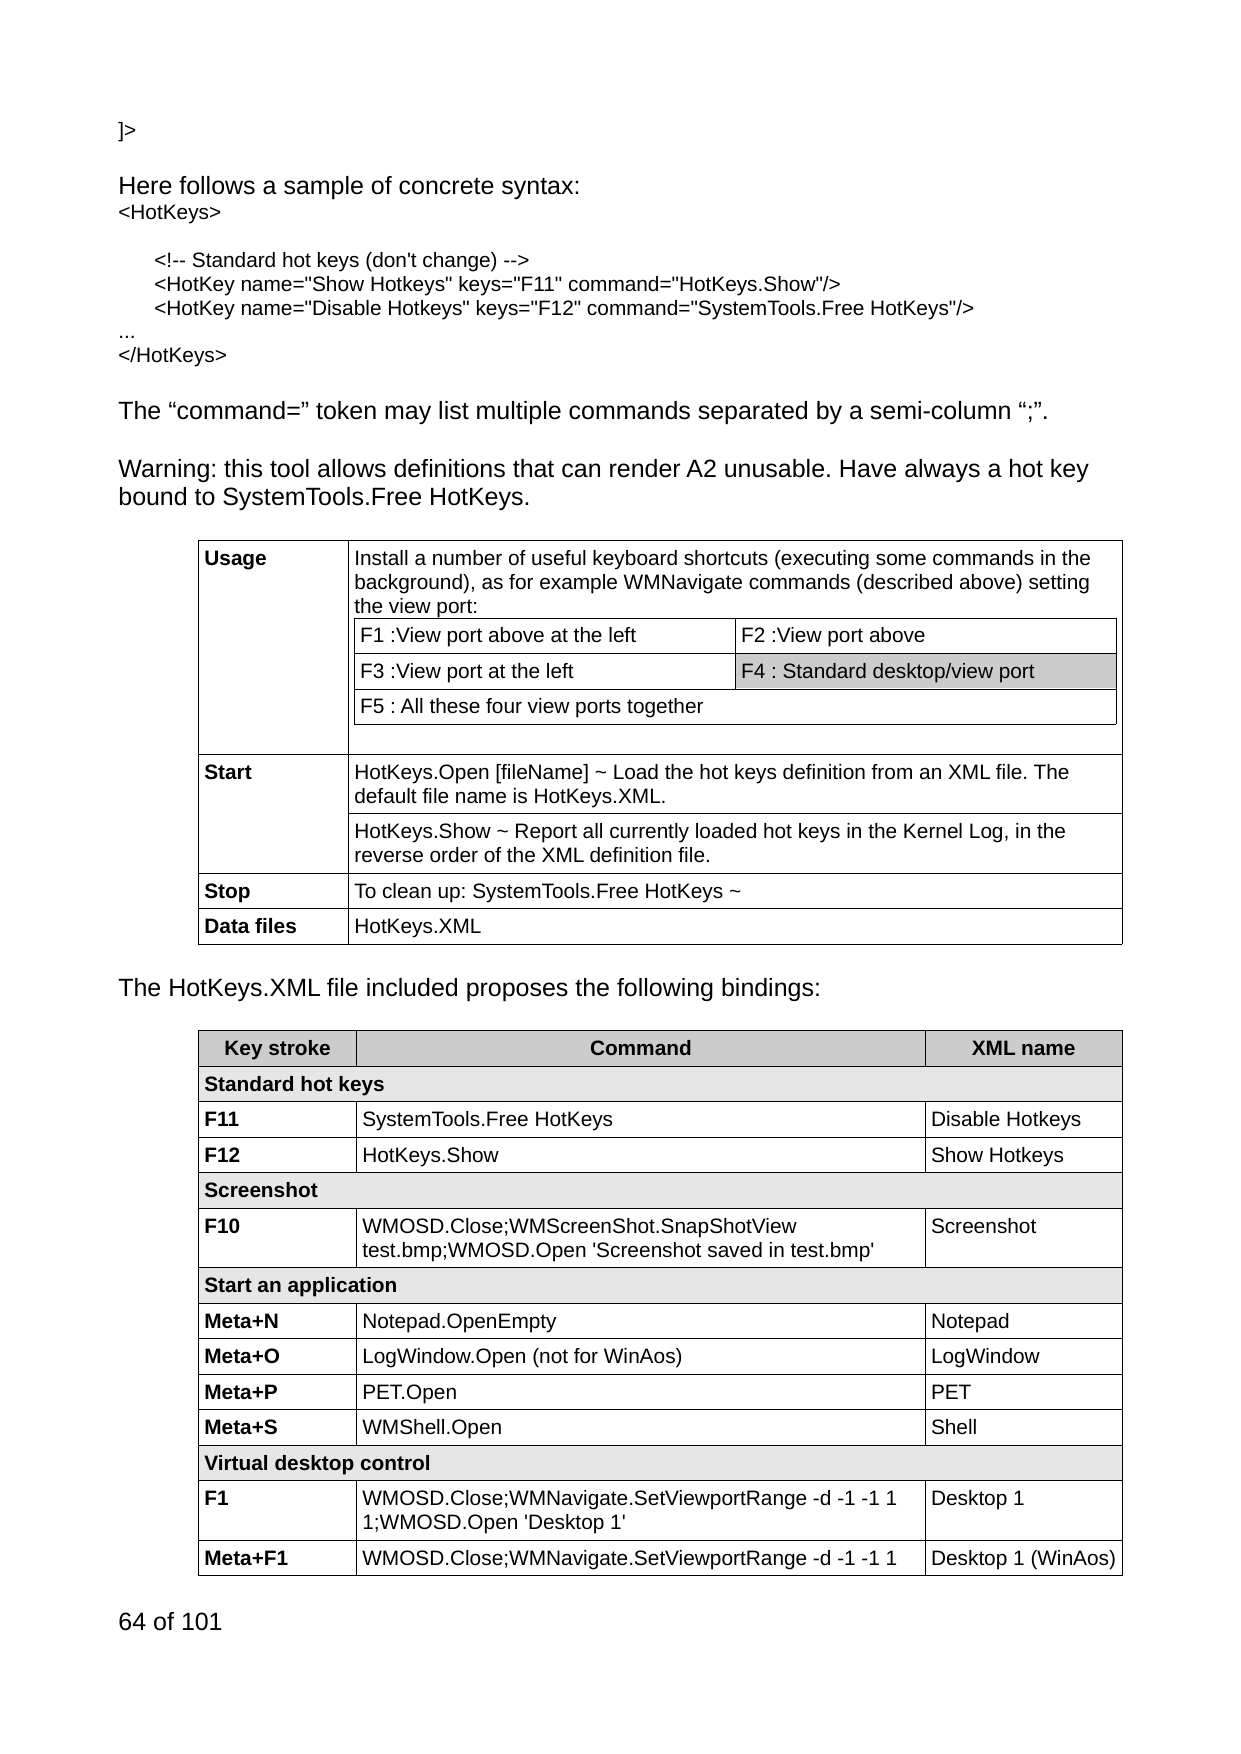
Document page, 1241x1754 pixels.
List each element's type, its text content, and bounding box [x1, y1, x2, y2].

table_cell F4 : Standard desktop/view port [736, 654, 1116, 688]
table_cell F11 [199, 1102, 356, 1137]
table_cell Meta+P [199, 1375, 356, 1409]
table_header Usage [199, 541, 348, 754]
table_header XML name [926, 1031, 1122, 1066]
table_cell Disable Hotkeys [926, 1102, 1122, 1137]
table_cell Desktop 1 (WinAos) [926, 1541, 1122, 1575]
table_cell HotKeys.Show ~ Report all currently loaded hot keys in the Kernel Log, in the reverse order of the XML definition file. [349, 814, 1122, 873]
table_cell F1 [199, 1481, 356, 1540]
table_cell PET [926, 1375, 1122, 1409]
table_cell WMOSD.Close;WMNavigate.SetViewportRange -d -1 -1 1 [357, 1541, 925, 1575]
table_cell Stop [199, 874, 348, 908]
text ... [118, 319, 1122, 343]
text ]> [118, 118, 1122, 142]
table_cell HotKeys.Show [357, 1138, 925, 1172]
table_cell To clean up: SystemTools.Free HotKeys ~ [349, 874, 1122, 908]
text </HotKeys> [118, 343, 1122, 396]
table_cell WMOSD.Close;WMScreenShot.SnapShotView test.bmp;WMOSD.Open 'Screenshot saved in test.bmp' [357, 1209, 925, 1267]
table_cell Screenshot [199, 1173, 1122, 1208]
table_cell F10 [199, 1209, 356, 1267]
table_cell WMShell.Open [357, 1410, 925, 1445]
text Warning: this tool allows definitions that can render A2 unusable. Have always a hot key bound to SystemTools.Free HotKeys. [118, 453, 1122, 511]
table_cell Notepad [926, 1304, 1122, 1338]
table_header F1 :View port above at the left [355, 619, 735, 653]
table_cell Meta+F1 [199, 1541, 356, 1575]
table_cell HotKeys.Open [fileName] ~ Load the hot keys definition from an XML file. The default file name is HotKeys.XML. [349, 755, 1122, 813]
table_cell Meta+N [199, 1304, 356, 1338]
table_cell Meta+O [199, 1339, 356, 1374]
table_cell F3 :View port at the left [355, 654, 735, 688]
table_cell Start an application [199, 1268, 1122, 1303]
table_cell Standard hot keys [199, 1067, 1122, 1101]
table_cell Start [199, 755, 348, 873]
table_cell Data files [199, 909, 348, 944]
table_cell Notepad.OpenEmpty [357, 1304, 925, 1338]
text The HotKeys.XML file included proposes the following bindings: [118, 973, 1122, 1001]
table_cell Shell [926, 1410, 1122, 1445]
table_cell LogWindow.Open (not for WinAos) [357, 1339, 925, 1374]
table_cell F5 : All these four view ports together [355, 690, 1116, 724]
table_cell SystemTools.Free HotKeys [357, 1102, 925, 1137]
table_header Key stroke [199, 1031, 356, 1066]
table_cell Show Hotkeys [926, 1138, 1122, 1172]
text <HotKeys> <!-- Standard hot keys (don't change) --> <HotKey name="Show Hotkeys" keys="F11" command="HotKeys.Show"/> <HotKey name="Disable Hotkeys" keys="F12" command="SystemTools.Free HotKeys"/> [118, 199, 1122, 319]
table_cell LogWindow [926, 1339, 1122, 1374]
table_cell HotKeys.XML [349, 909, 1122, 944]
text The “command=” token may list multiple commands separated by a semi-column “;”. [118, 396, 1122, 425]
table_cell Screenshot [926, 1209, 1122, 1267]
table_cell Virtual desktop control [199, 1446, 1122, 1480]
table_cell Desktop 1 [926, 1481, 1122, 1540]
text Here follows a sample of concrete syntax: [118, 171, 1122, 199]
table_cell PET.Open [357, 1375, 925, 1409]
table_header Install a number of useful keyboard shortcuts (executing some commands in the background), as for example WMNavigate commands (described above) setting the view port: [349, 541, 1122, 754]
table_cell WMOSD.Close;WMNavigate.SetViewportRange -d -1 -1 1 1;WMOSD.Open 'Desktop 1' [357, 1481, 925, 1540]
table_cell Meta+S [199, 1410, 356, 1445]
table_header F2 :View port above [736, 619, 1116, 653]
table_header Command [357, 1031, 925, 1066]
table_cell F12 [199, 1138, 356, 1172]
